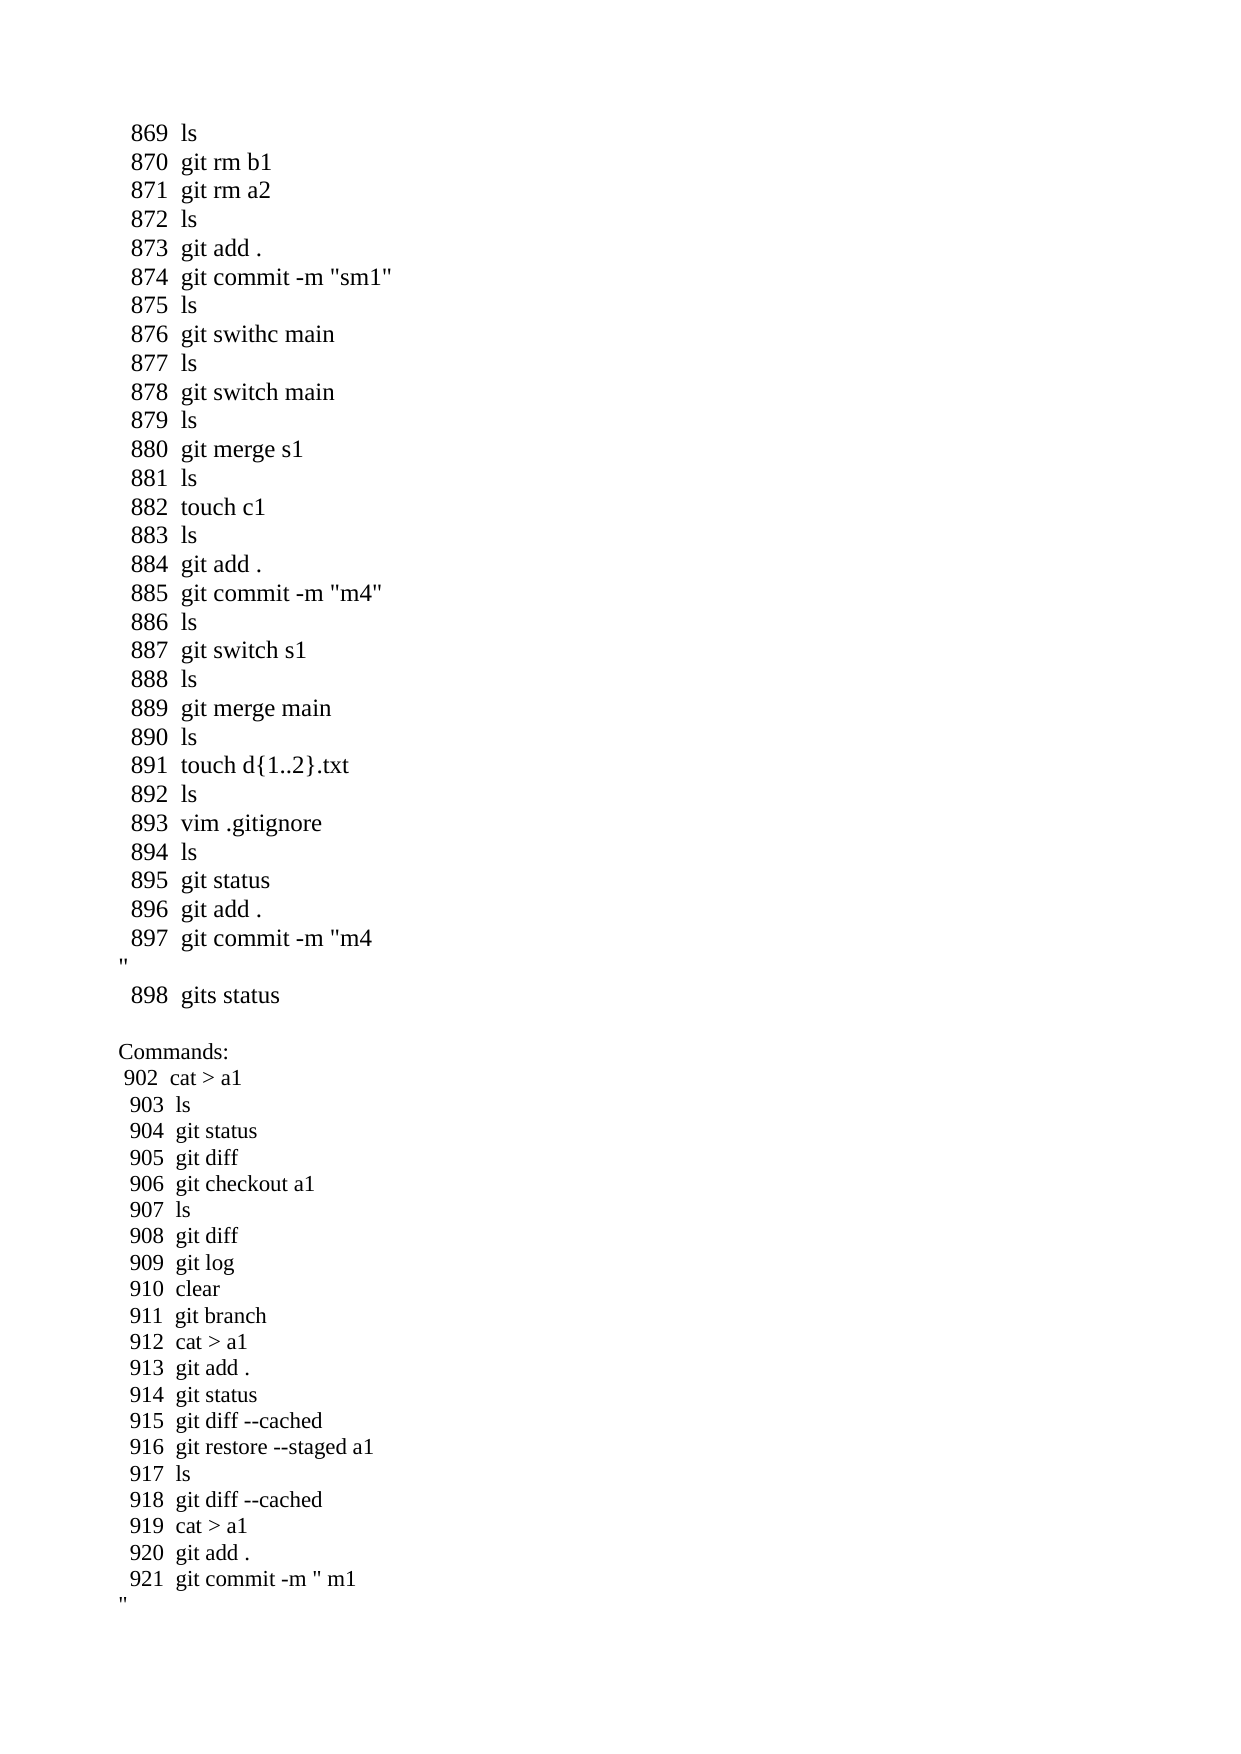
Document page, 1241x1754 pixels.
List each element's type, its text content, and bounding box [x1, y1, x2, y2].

text 913 git add . [118, 1354, 1122, 1381]
text 885 git commit -m "m4" [118, 578, 1122, 607]
text 904 git status [118, 1117, 1122, 1143]
text 871 git rm a2 [118, 176, 1122, 204]
text 883 ls [118, 521, 1122, 549]
text 870 git rm b1 [118, 147, 1122, 176]
text 896 git add . [118, 894, 1122, 923]
text 877 ls [118, 348, 1122, 377]
text 890 ls [118, 722, 1122, 751]
text 887 git switch s1 [118, 636, 1122, 664]
text 905 git diff [118, 1143, 1122, 1170]
text 911 git branch [118, 1302, 1122, 1328]
text 879 ls [118, 406, 1122, 434]
text 920 git add . [118, 1539, 1122, 1565]
text 917 ls [118, 1460, 1122, 1486]
text 869 ls [118, 118, 1122, 147]
text 895 git status [118, 866, 1122, 894]
text 903 ls [118, 1091, 1122, 1117]
text 908 git diff [118, 1223, 1122, 1249]
text 889 git merge main [118, 693, 1122, 722]
text " [118, 1592, 1122, 1618]
text 876 git swithc main [118, 319, 1122, 348]
text 884 git add . [118, 549, 1122, 578]
text 919 cat > a1 [118, 1512, 1122, 1539]
text 892 ls [118, 779, 1122, 808]
text 914 git status [118, 1381, 1122, 1407]
text 906 git checkout a1 [118, 1170, 1122, 1196]
text 910 clear [118, 1275, 1122, 1302]
text " [118, 952, 1122, 981]
text 882 touch c1 [118, 492, 1122, 521]
text 873 git add . [118, 233, 1122, 262]
text 880 git merge s1 [118, 434, 1122, 463]
text 878 git switch main [118, 377, 1122, 406]
text 912 cat > a1 [118, 1328, 1122, 1354]
text 894 ls [118, 837, 1122, 866]
text 888 ls [118, 664, 1122, 693]
text 915 git diff --cached [118, 1407, 1122, 1433]
text 921 git commit -m " m1 [118, 1565, 1122, 1592]
text 893 vim .gitignore [118, 808, 1122, 837]
text 898 gits status [118, 981, 1122, 1009]
text 902 cat > a1 [118, 1064, 1122, 1091]
text Commands: [118, 1038, 1122, 1064]
text 874 git commit -m "sm1" [118, 262, 1122, 291]
text 897 git commit -m "m4 [118, 923, 1122, 952]
text 891 touch d{1..2}.txt [118, 751, 1122, 779]
text 881 ls [118, 463, 1122, 492]
text 918 git diff --cached [118, 1486, 1122, 1512]
text 916 git restore --staged a1 [118, 1433, 1122, 1460]
text 909 git log [118, 1249, 1122, 1275]
text 886 ls [118, 607, 1122, 636]
text 907 ls [118, 1196, 1122, 1223]
text 872 ls [118, 204, 1122, 233]
text 875 ls [118, 291, 1122, 319]
